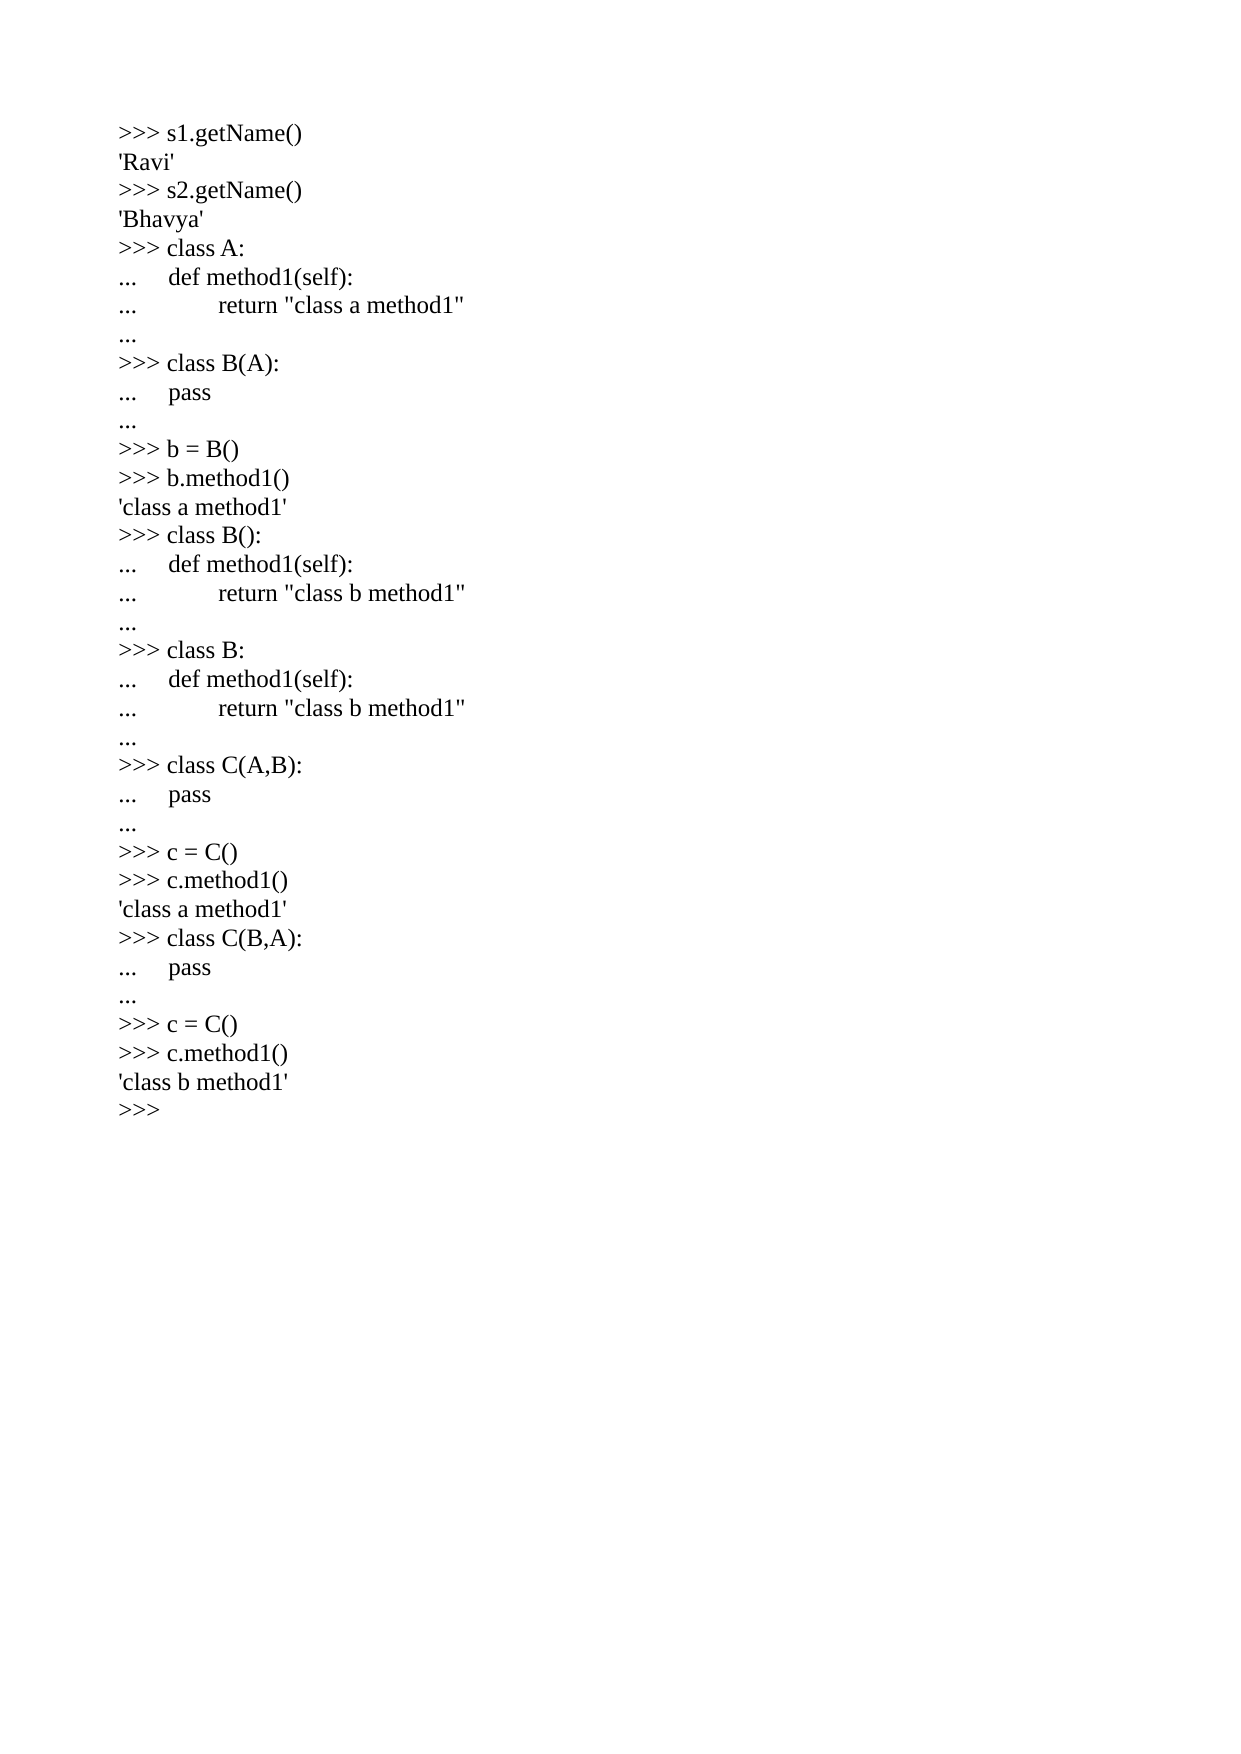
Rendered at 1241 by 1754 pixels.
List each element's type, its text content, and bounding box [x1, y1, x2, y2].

text ... [118, 607, 1122, 636]
text ... pass [118, 952, 1122, 981]
text ... pass [118, 377, 1122, 406]
text >>> b = B() [118, 434, 1122, 463]
text 'Ravi' [118, 147, 1122, 176]
text ... def method1(self): [118, 262, 1122, 291]
text ... [118, 406, 1122, 434]
text >>> class C(B,A): [118, 923, 1122, 952]
text 'Bhavya' [118, 204, 1122, 233]
text >>> c.method1() [118, 1038, 1122, 1067]
text >>> [118, 1096, 1122, 1124]
text >>> c = C() [118, 1009, 1122, 1038]
text >>> c.method1() [118, 866, 1122, 894]
text >>> class C(A,B): [118, 751, 1122, 779]
text >>> class A: [118, 233, 1122, 262]
text ... def method1(self): [118, 664, 1122, 693]
text ... [118, 808, 1122, 837]
text ... [118, 319, 1122, 348]
text >>> b.method1() [118, 463, 1122, 492]
text >>> class B(): [118, 521, 1122, 549]
text ... return "class a method1" [118, 291, 1122, 319]
text ... [118, 722, 1122, 751]
text ... return "class b method1" [118, 578, 1122, 607]
text ... pass [118, 779, 1122, 808]
text ... def method1(self): [118, 549, 1122, 578]
text >>> s1.getName() [118, 118, 1122, 147]
text >>> s2.getName() [118, 176, 1122, 204]
text 'class a method1' [118, 492, 1122, 521]
text ... return "class b method1" [118, 693, 1122, 722]
text 'class b method1' [118, 1067, 1122, 1096]
text >>> class B: [118, 636, 1122, 664]
text 'class a method1' [118, 894, 1122, 923]
text >>> class B(A): [118, 348, 1122, 377]
text ... [118, 981, 1122, 1009]
text >>> c = C() [118, 837, 1122, 866]
